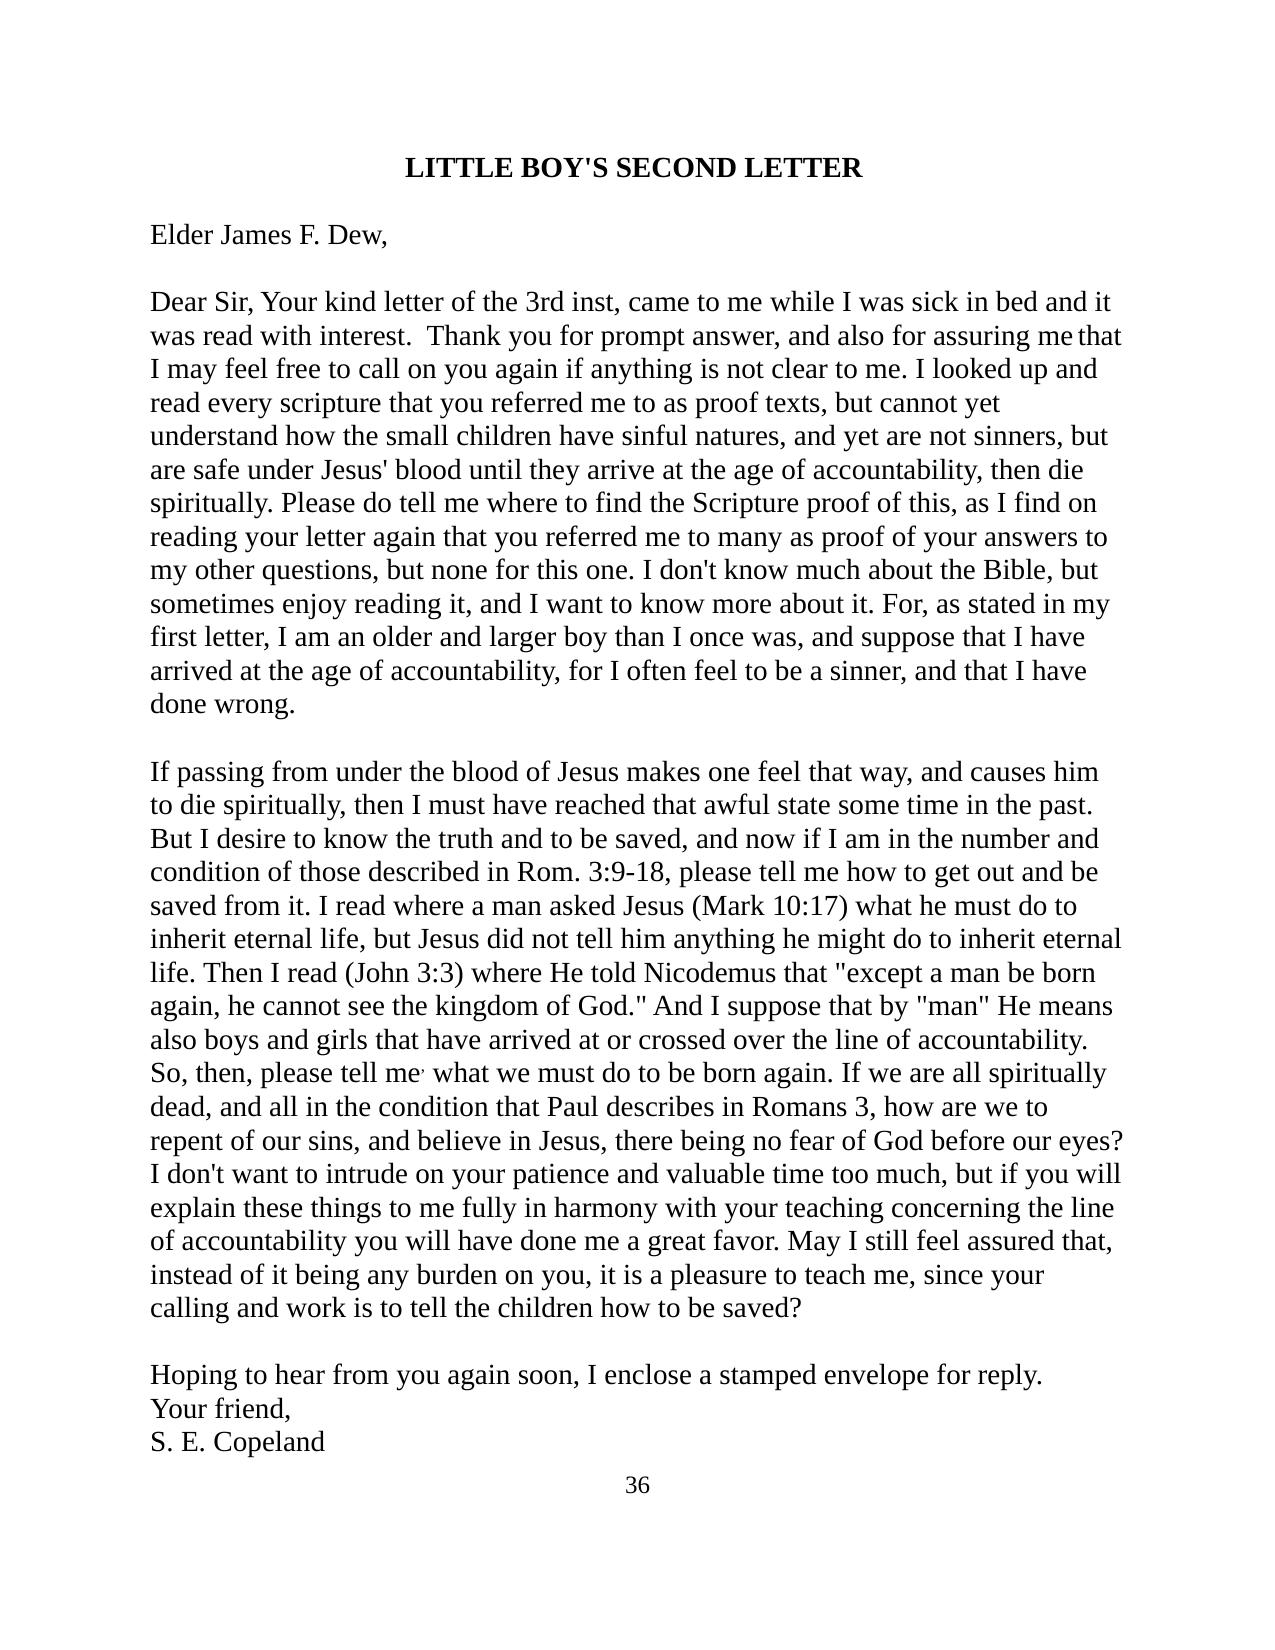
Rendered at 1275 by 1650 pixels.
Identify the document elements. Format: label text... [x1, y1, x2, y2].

text S. E. Copeland [150, 1424, 1125, 1458]
text Elder James F. Dew, [150, 217, 1125, 251]
text Your friend, [150, 1391, 1125, 1424]
text LITTLE BOY'S SECOND LETTER [150, 150, 1125, 183]
text Dear Sir, Your kind letter of the 3rd inst, came to me while I was sick in bed and it was read with interest. Thank you for prompt answer, and also for assuring me that I may feel free to call on you again if anything is not clear to me. I looked up and read every scripture that you referred me to as proof texts, but cannot yet understand how the small children have sinful natures, and yet are not sinners, but are safe under Jesus' blood until they arrive at the age of accountability, then die spiritually. Please do tell me where to find the Scripture proof of this, as I find on reading your letter again that you referred me to many as proof of your answers to my other questions, but none for this one. I don't know much about the Bible, but sometimes enjoy reading it, and I want to know more about it. For, as stated in my first letter, I am an older and larger boy than I once was, and suppose that I have arrived at the age of accountability, for I often feel to be a sinner, and that I have done wrong. [150, 284, 1125, 720]
text Hoping to hear from you again soon, I enclose a stamped envelope for reply. [150, 1357, 1125, 1391]
text If passing from under the blood of Jesus makes one feel that way, and causes him to die spiritually, then I must have reached that awful state some time in the past. But I desire to know the truth and to be saved, and now if I am in the number and condition of those described in Rom. 3:9-18, please tell me how to get out and be saved from it. I read where a man asked Jesus (Mark 10:17) what he must do to inherit eternal life, but Jesus did not tell him anything he might do to inherit eternal life. Then I read (John 3:3) where He told Nicodemus that "except a man be born again, he cannot see the kingdom of God." And I suppose that by "man" He means also boys and girls that have arrived at or crossed over the line of accountability. So, then, please tell me, what we must do to be born again. If we are all spiritually dead, and all in the condition that Paul describes in Romans 3, how are we to repent of our sins, and believe in Jesus, there being no fear of God before our eyes? I don't want to intrude on your patience and valuable time too much, but if you will explain these things to me fully in harmony with your teaching concerning the line of accountability you will have done me a great favor. May I still feel assured that, instead of it being any burden on you, it is a pleasure to teach me, since your calling and work is to tell the children how to be saved? [150, 754, 1125, 1324]
